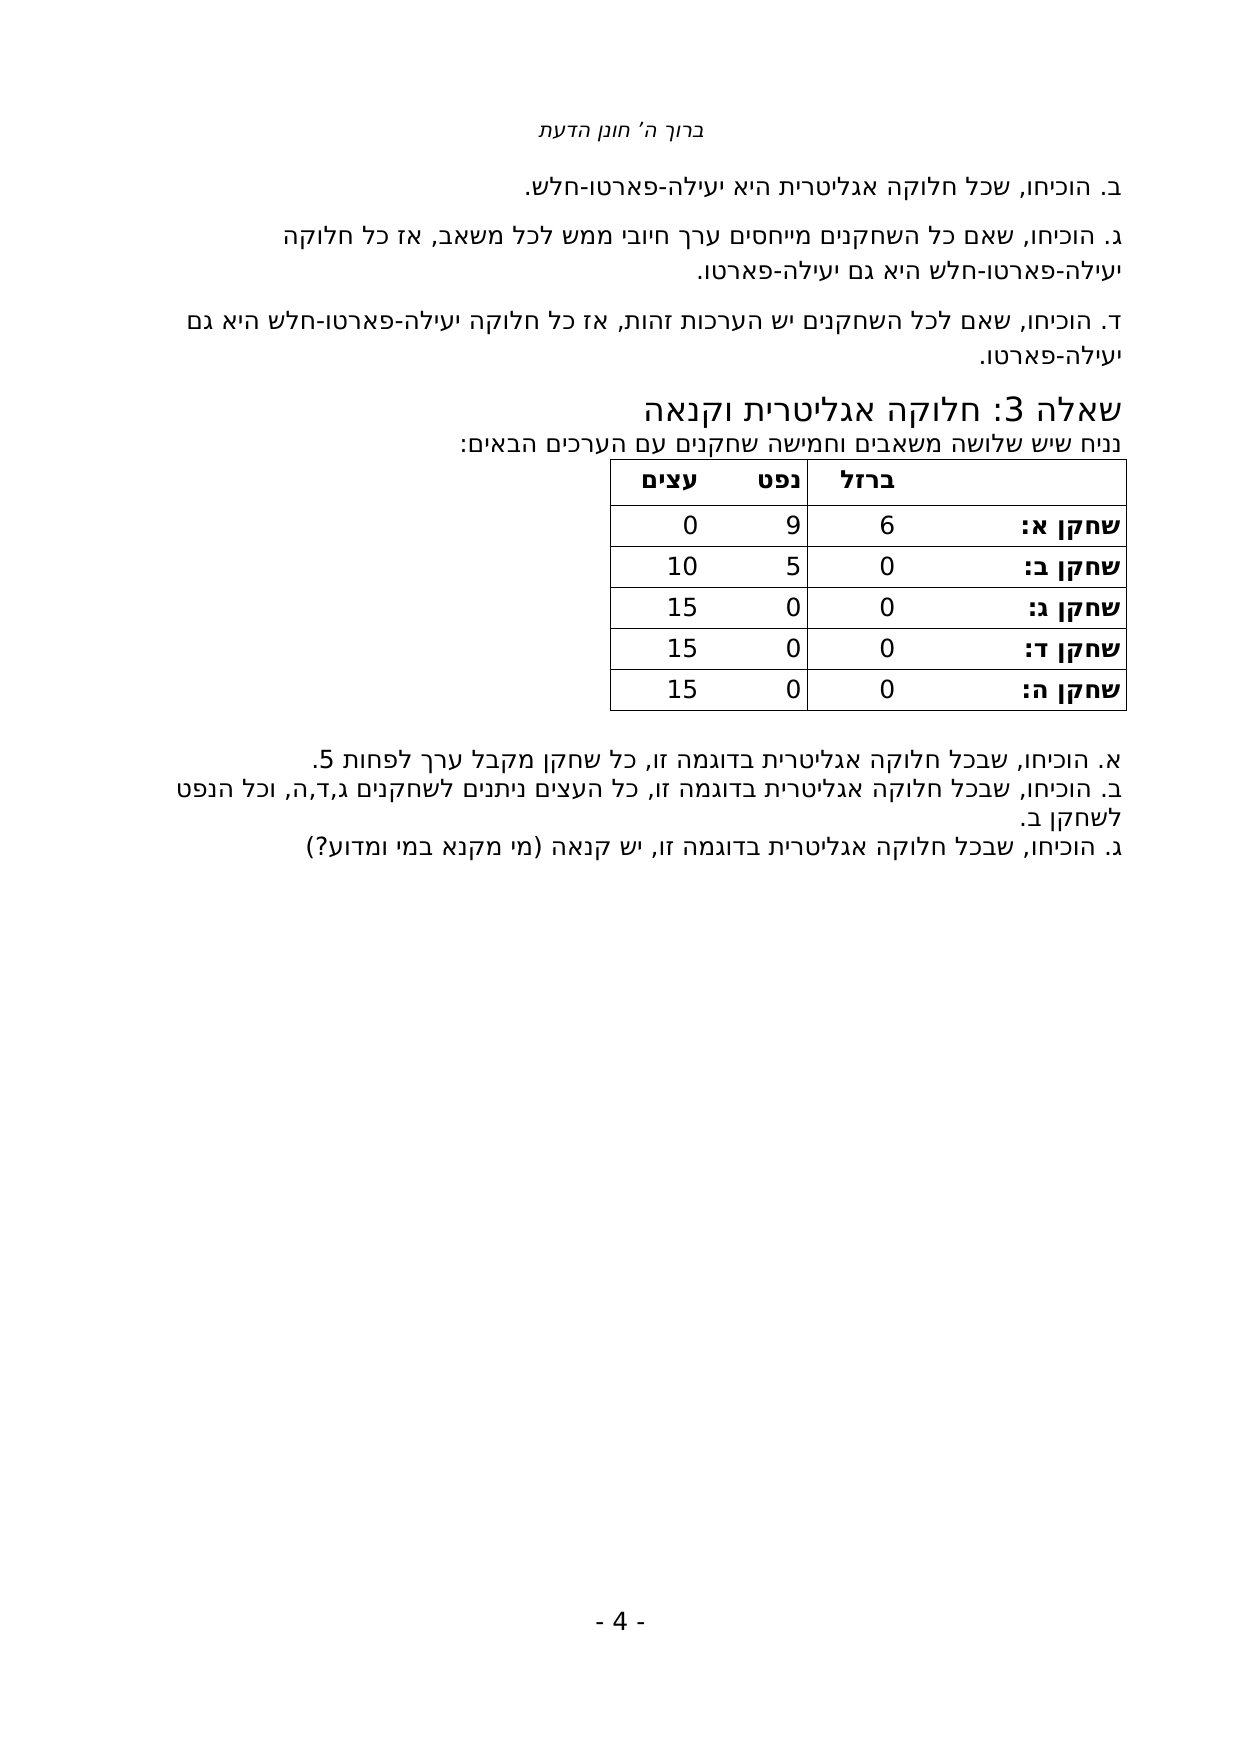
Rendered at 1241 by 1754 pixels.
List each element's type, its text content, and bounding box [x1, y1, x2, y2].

text א. הוכיחו, שבכל חלוקה אגליטרית בדוגמה זו, כל שחקן מקבל ערך לפחות 5. [118, 745, 1122, 774]
table_cell 0 [808, 588, 901, 628]
text ג. הוכיחו, שבכל חלוקה אגליטרית בדוגמה זו, יש קנאה (מי מקנא במי ומדוע?) [118, 832, 1122, 862]
table_cell שחקן ה: [901, 670, 1126, 710]
table_header [901, 460, 1126, 505]
table_cell 5 [704, 547, 807, 587]
table_cell 9 [704, 506, 807, 546]
table_cell שחקן ד: [901, 629, 1126, 669]
table_cell 6 [808, 506, 901, 546]
table_cell 0 [704, 629, 807, 669]
table_cell 0 [611, 506, 704, 546]
table_header עצים [611, 460, 704, 505]
table_cell 15 [611, 670, 704, 710]
table_cell 0 [704, 670, 807, 710]
subtitle שאלה 3: חלוקה אגליטרית וקנאה [118, 391, 1122, 429]
table_cell 0 [808, 629, 901, 669]
table_cell 0 [704, 588, 807, 628]
table_cell שחקן ב: [901, 547, 1126, 587]
table_cell 0 [808, 547, 901, 587]
table_cell 10 [611, 547, 704, 587]
text ב. הוכיחו, שבכל חלוקה אגליטרית בדוגמה זו, כל העצים ניתנים לשחקנים ג,ד,ה, וכל הנפט לשחקן ב. [118, 774, 1122, 832]
text ב. הוכיחו, שכל חלוקה אגליטרית היא יעילה-פארטו-חלש. [118, 172, 1122, 201]
table_cell שחקן ג: [901, 588, 1126, 628]
table_header ברזל [808, 460, 901, 505]
text ד. הוכיחו, שאם לכל השחקנים יש הערכות זהות, אז כל חלוקה יעילה-פארטו-חלש היא גם יעילה-פארטו. [118, 306, 1122, 370]
table_cell 15 [611, 588, 704, 628]
table_cell 15 [611, 629, 704, 669]
table_header נפט [704, 460, 807, 505]
text ג. הוכיחו, שאם כל השחקנים מייחסים ערך חיובי ממש לכל משאב, אז כל חלוקה יעילה-פארטו-חלש היא גם יעילה-פארטו. [118, 221, 1122, 286]
table_cell 0 [808, 670, 901, 710]
text נניח שיש שלושה משאבים וחמישה שחקנים עם הערכים הבאים: [118, 429, 1122, 459]
table_cell שחקן א: [901, 506, 1126, 546]
